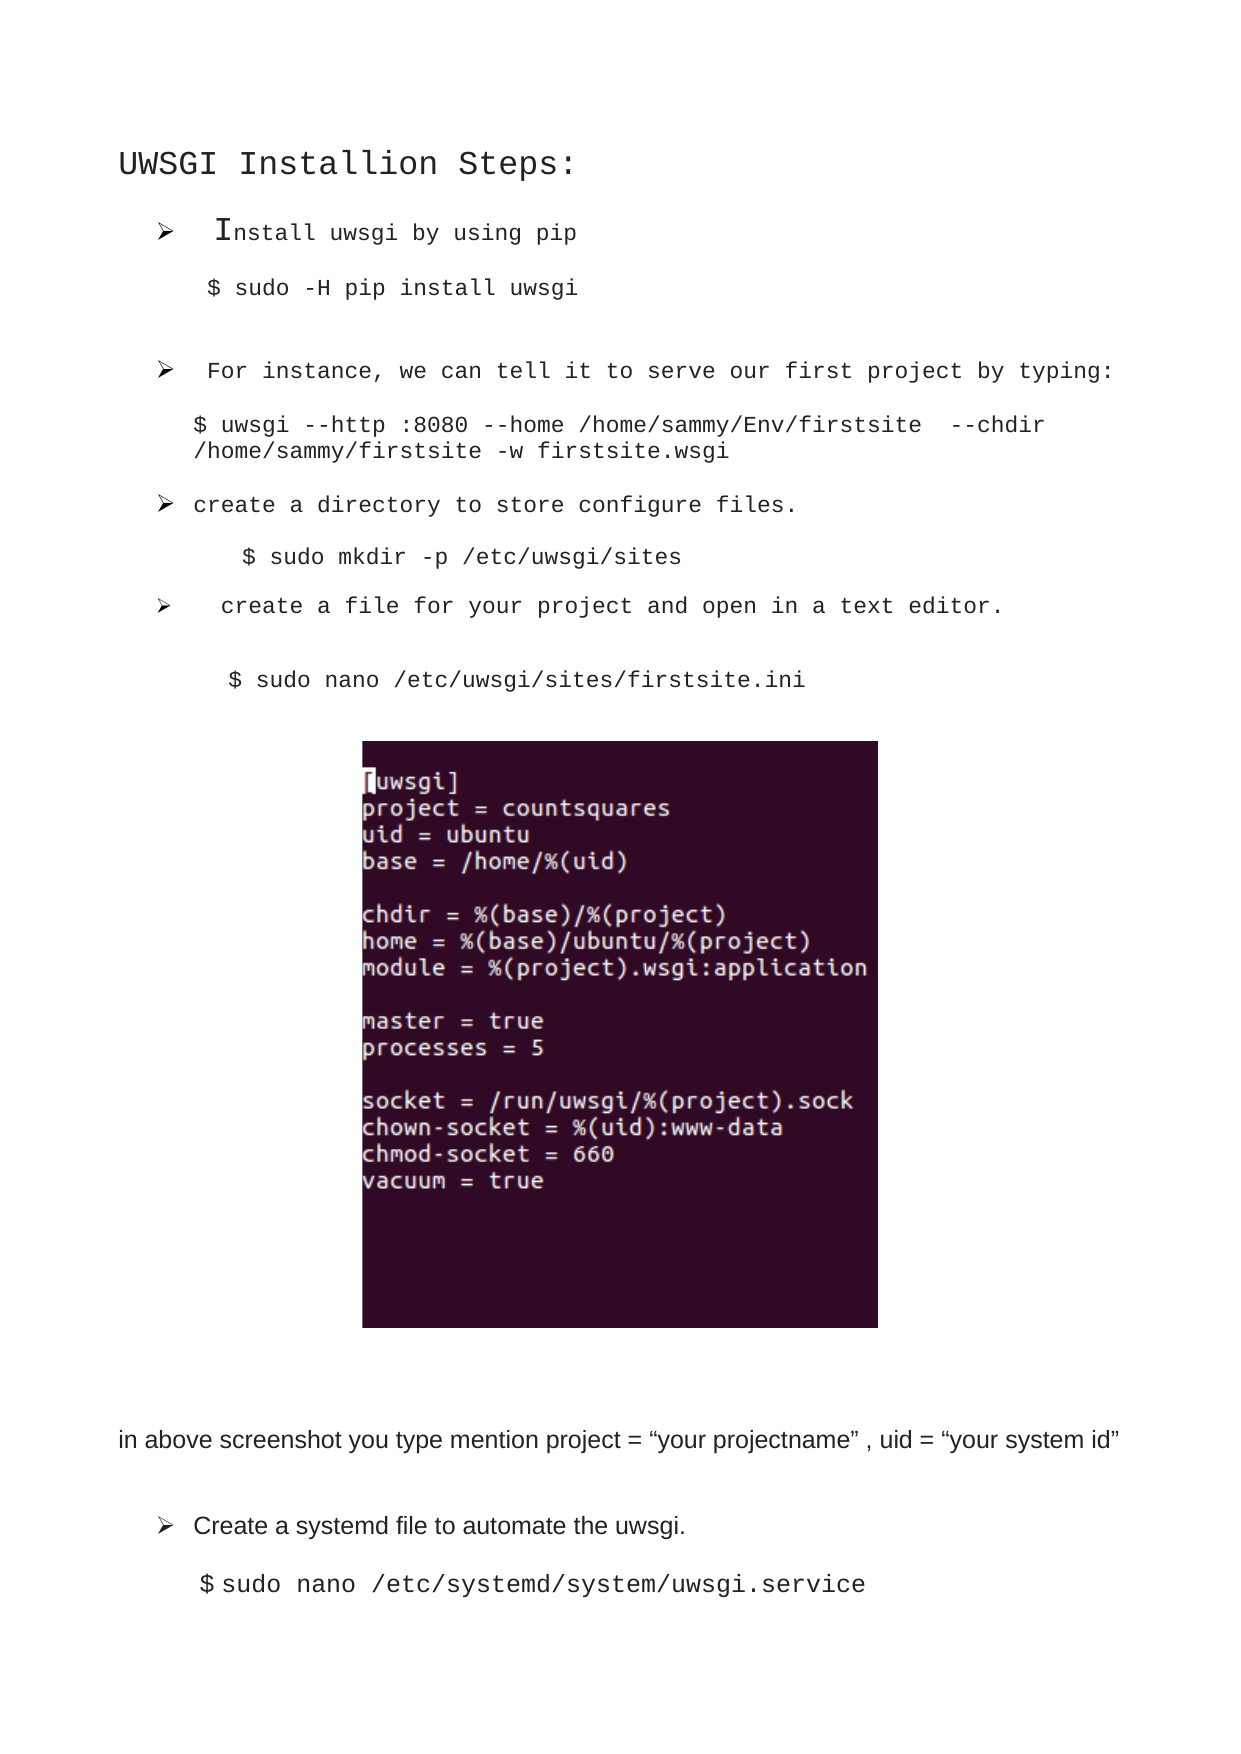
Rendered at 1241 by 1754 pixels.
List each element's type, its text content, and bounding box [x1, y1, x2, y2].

list Install uwsgi by using pip [156, 213, 1122, 250]
list Create a systemd file to automate the uwsgi. [156, 1511, 1122, 1540]
text $ sudo nano /etc/uwsgi/sites/firstsite.ini [118, 668, 1122, 694]
text in above screenshot you type mention project = “your projectname” , uid = “your system id” [118, 1425, 1122, 1454]
list create a directory to store configure files. [156, 493, 1122, 519]
list $ uwsgi --http :8080 --home /home/sammy/Env/firstsite --chdir /home/sammy/firstsite -w firstsite.wsgi [156, 413, 1122, 465]
list create a file for your project and open in a text editor. [156, 595, 1122, 621]
text UWSGI Installion Steps: [118, 146, 1122, 184]
list $ sudo -H pip install uwsgi [156, 276, 1122, 302]
picture [362, 741, 878, 1328]
text $ sudo mkdir -p /etc/uwsgi/sites [118, 545, 1122, 571]
list For instance, we can tell it to serve our first project by typing: [156, 359, 1122, 385]
list $ sudo nano /etc/systemd/system/uwsgi.service [156, 1569, 1122, 1600]
